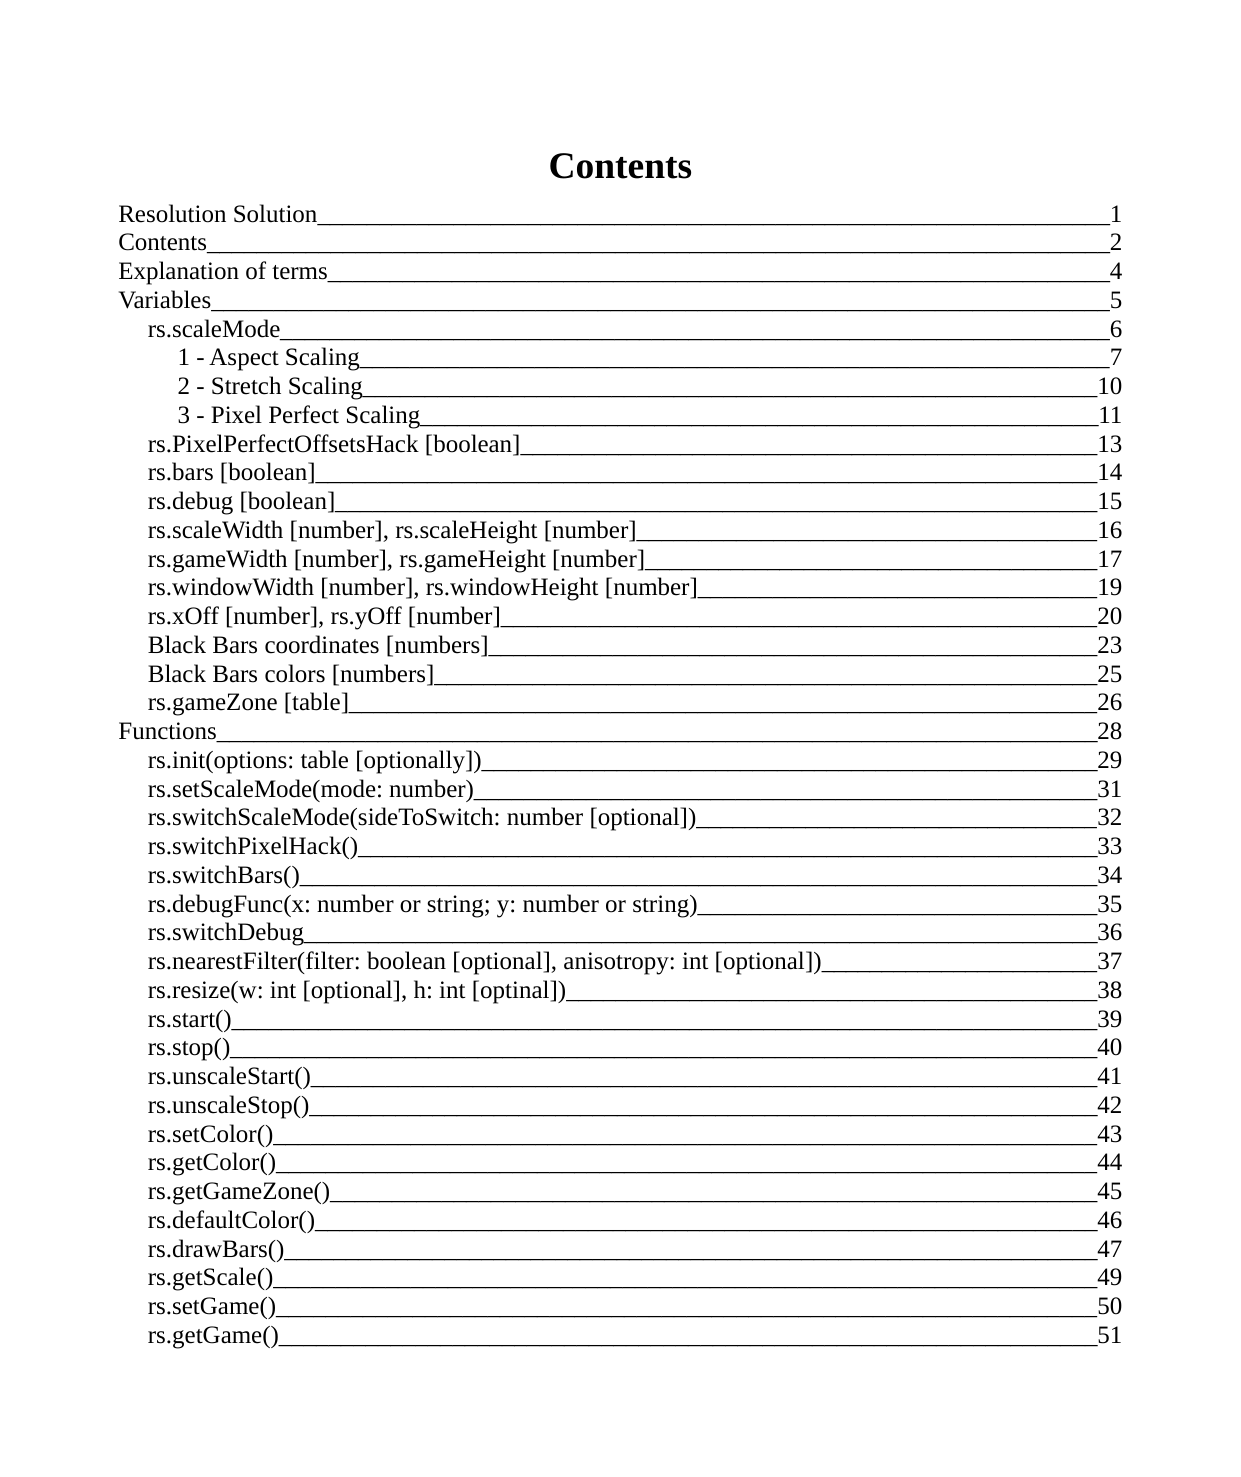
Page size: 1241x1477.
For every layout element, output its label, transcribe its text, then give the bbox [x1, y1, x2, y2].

text Resolution Solution 1 [118, 199, 1122, 227]
text rs.resize(w: int [optional], h: int [optinal]) 38 [148, 975, 1122, 1004]
text Functions 28 [118, 716, 1122, 745]
text 3 - Pixel Perfect Scaling 11 [177, 400, 1122, 429]
text 1 - Aspect Scaling 7 [177, 342, 1122, 371]
text rs.xOff [number], rs.yOff [number] 20 [148, 601, 1122, 630]
text 2 - Stretch Scaling 10 [177, 371, 1122, 400]
text rs.getGameZone() 45 [148, 1176, 1122, 1205]
text rs.getScale() 49 [148, 1262, 1122, 1291]
subtitle Contents [118, 143, 1122, 186]
text Black Bars coordinates [numbers] 23 [148, 630, 1122, 659]
text Black Bars colors [numbers] 25 [148, 659, 1122, 687]
text rs.init(options: table [optionally]) 29 [148, 745, 1122, 774]
text Variables 5 [118, 285, 1122, 314]
text rs.nearestFilter(filter: boolean [optional], anisotropy: int [optional]) 37 [148, 946, 1122, 975]
text rs.scaleMode 6 [148, 314, 1122, 342]
text rs.switchBars() 34 [148, 860, 1122, 889]
text rs.getColor() 44 [148, 1147, 1122, 1176]
text rs.PixelPerfectOffsetsHack [boolean] 13 [148, 429, 1122, 457]
text rs.windowWidth [number], rs.windowHeight [number] 19 [148, 572, 1122, 601]
text rs.setColor() 43 [148, 1119, 1122, 1147]
text rs.switchDebug 36 [148, 917, 1122, 946]
text rs.setScaleMode(mode: number) 31 [148, 774, 1122, 802]
text Explanation of terms 4 [118, 256, 1122, 285]
text rs.defaultColor() 46 [148, 1205, 1122, 1234]
text rs.switchScaleMode(sideToSwitch: number [optional]) 32 [148, 802, 1122, 831]
text Contents 2 [118, 227, 1122, 256]
text rs.unscaleStop() 42 [148, 1090, 1122, 1119]
text rs.switchPixelHack() 33 [148, 831, 1122, 860]
text rs.bars [boolean] 14 [148, 457, 1122, 486]
text rs.gameWidth [number], rs.gameHeight [number] 17 [148, 544, 1122, 572]
text rs.unscaleStart() 41 [148, 1061, 1122, 1090]
text rs.gameZone [table] 26 [148, 687, 1122, 716]
text rs.debug [boolean] 15 [148, 486, 1122, 515]
text rs.debugFunc(x: number or string; y: number or string) 35 [148, 889, 1122, 917]
text rs.stop() 40 [148, 1032, 1122, 1061]
text rs.start() 39 [148, 1004, 1122, 1032]
text rs.getGame() 51 [148, 1320, 1122, 1349]
text rs.drawBars() 47 [148, 1234, 1122, 1262]
text rs.setGame() 50 [148, 1291, 1122, 1320]
text rs.scaleWidth [number], rs.scaleHeight [number] 16 [148, 515, 1122, 544]
